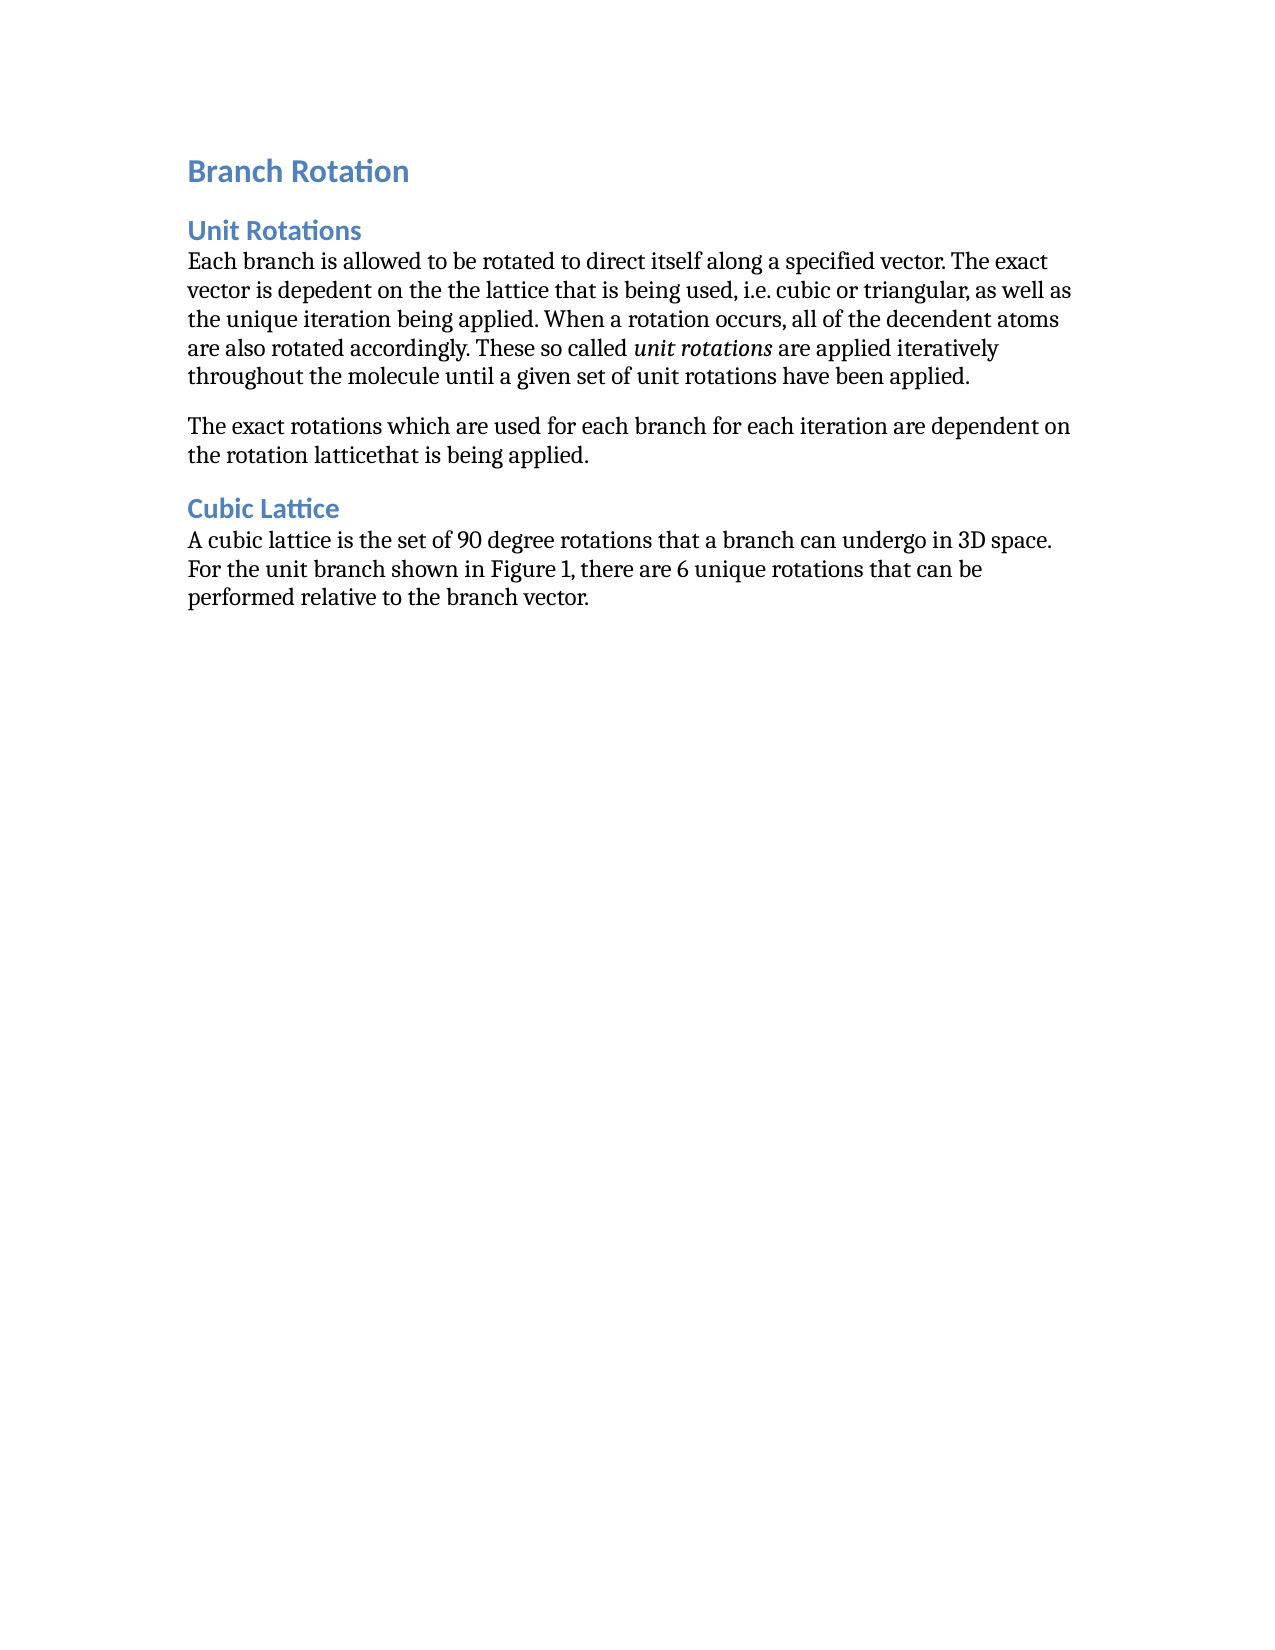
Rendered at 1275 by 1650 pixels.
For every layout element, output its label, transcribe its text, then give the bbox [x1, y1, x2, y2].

text The exact rotations which are used for each branch for each iteration are dependent on the rotation latticethat is being applied. [187, 412, 1087, 469]
subtitle Branch Rotation [187, 150, 1087, 191]
text A cubic lattice is the set of 90 degree rotations that a branch can undergo in 3D space. For the unit branch shown in Figure 1, there are 6 unique rotations that can be performed relative to the branch vector. [187, 526, 1087, 612]
text Each branch is allowed to be rotated to direct itself along a specified vector. The exact vector is depedent on the the lattice that is being used, i.e. cubic or triangular, as well as the unique iteration being applied. When a rotation occurs, all of the decendent atoms are also rotated accordingly. These so called unit rotations are applied iteratively throughout the molecule until a given set of unit rotations have been applied. [187, 247, 1087, 391]
subtitle Cubic Lattice [187, 490, 1087, 526]
subtitle Unit Rotations [187, 212, 1087, 247]
